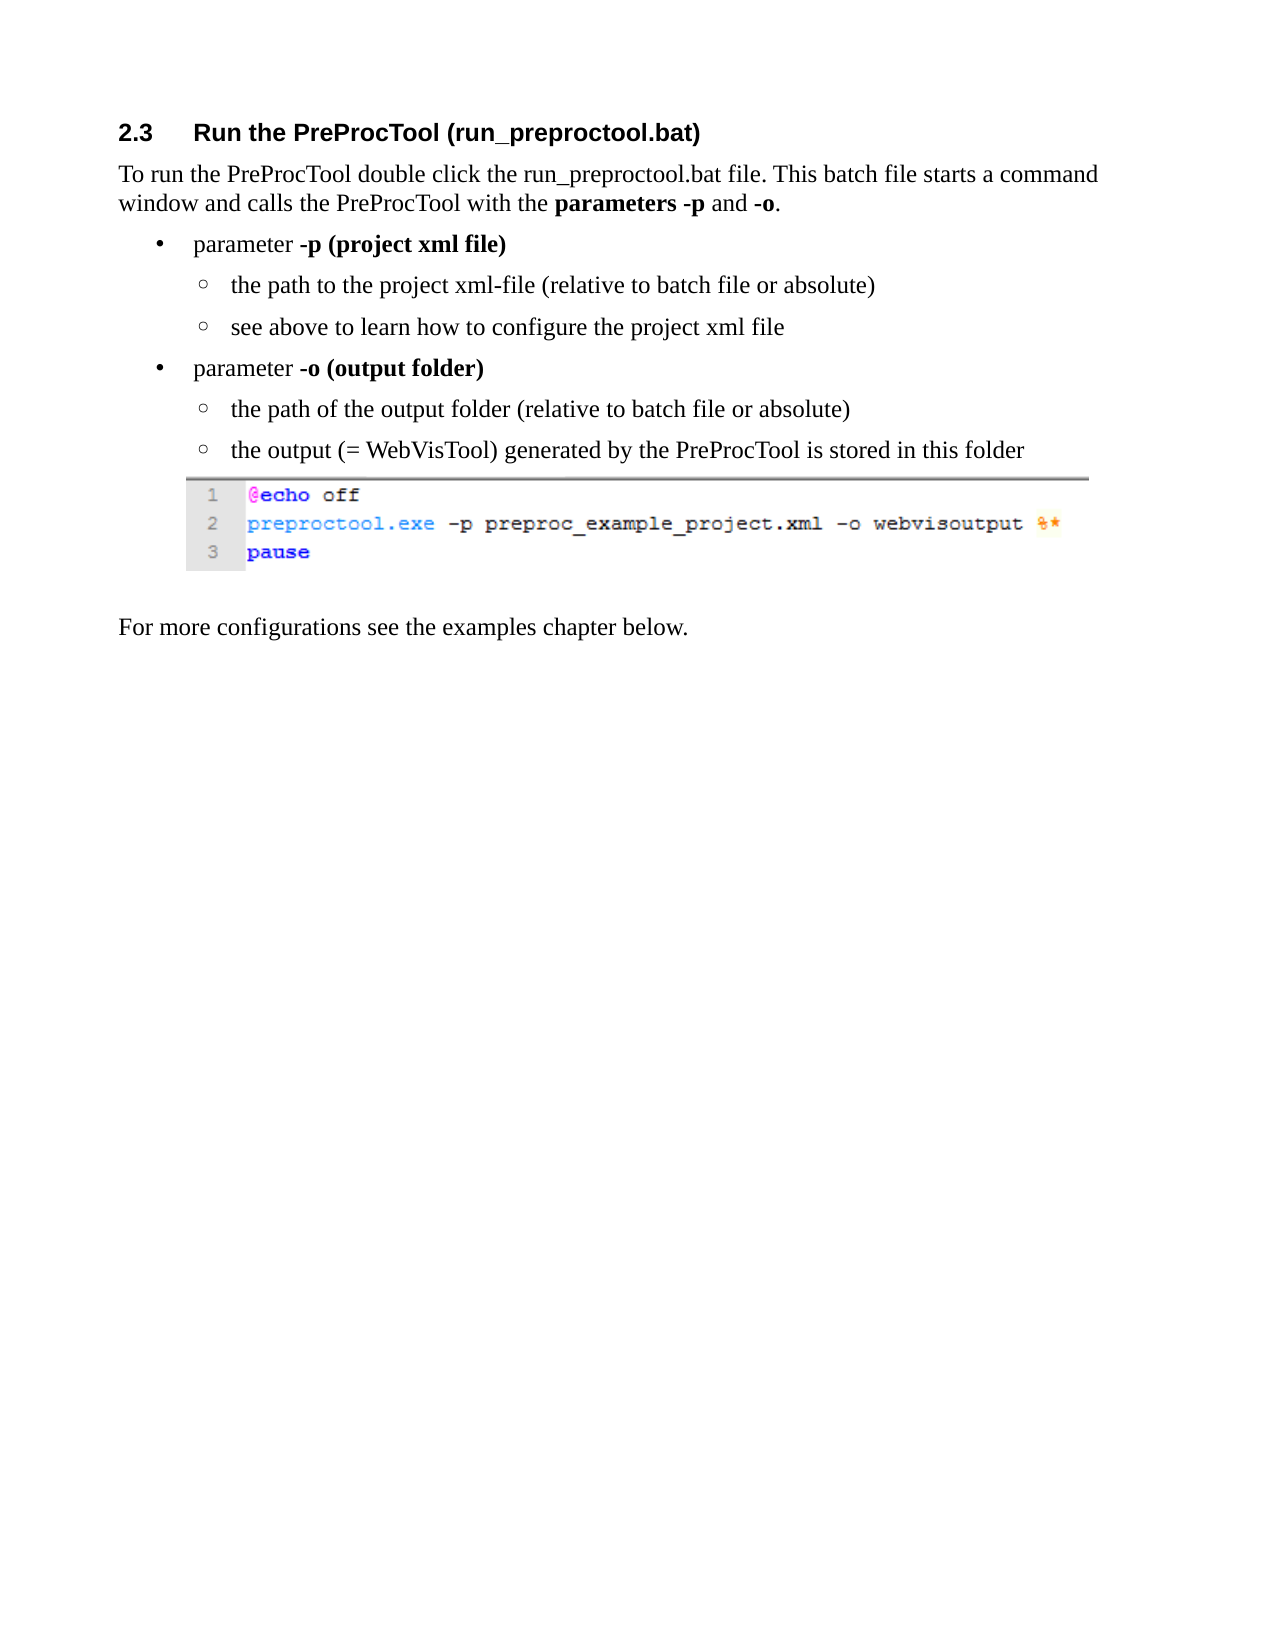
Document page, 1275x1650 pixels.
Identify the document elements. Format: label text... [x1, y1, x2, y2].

subtitle Run the PreProcTool (run_preproctool.bat) [118, 118, 1157, 147]
list the output (= WebVisTool) generated by the PreProcTool is stored in this folder [193, 436, 1157, 464]
text To run the PreProcTool double click the run_preproctool.bat file. This batch file starts a command window and calls the PreProcTool with the parameters -p and -o. [118, 159, 1157, 217]
list see above to learn how to configure the project xml file [193, 312, 1157, 341]
list parameter -p (project xml file) [156, 229, 1157, 258]
list the path of the output folder (relative to batch file or absolute) [193, 394, 1157, 423]
text For more configurations see the examples chapter below. [118, 612, 1157, 641]
picture [186, 476, 1089, 571]
list parameter -o (output folder) [156, 353, 1157, 382]
list the path to the project xml-file (relative to batch file or absolute) [193, 271, 1157, 299]
